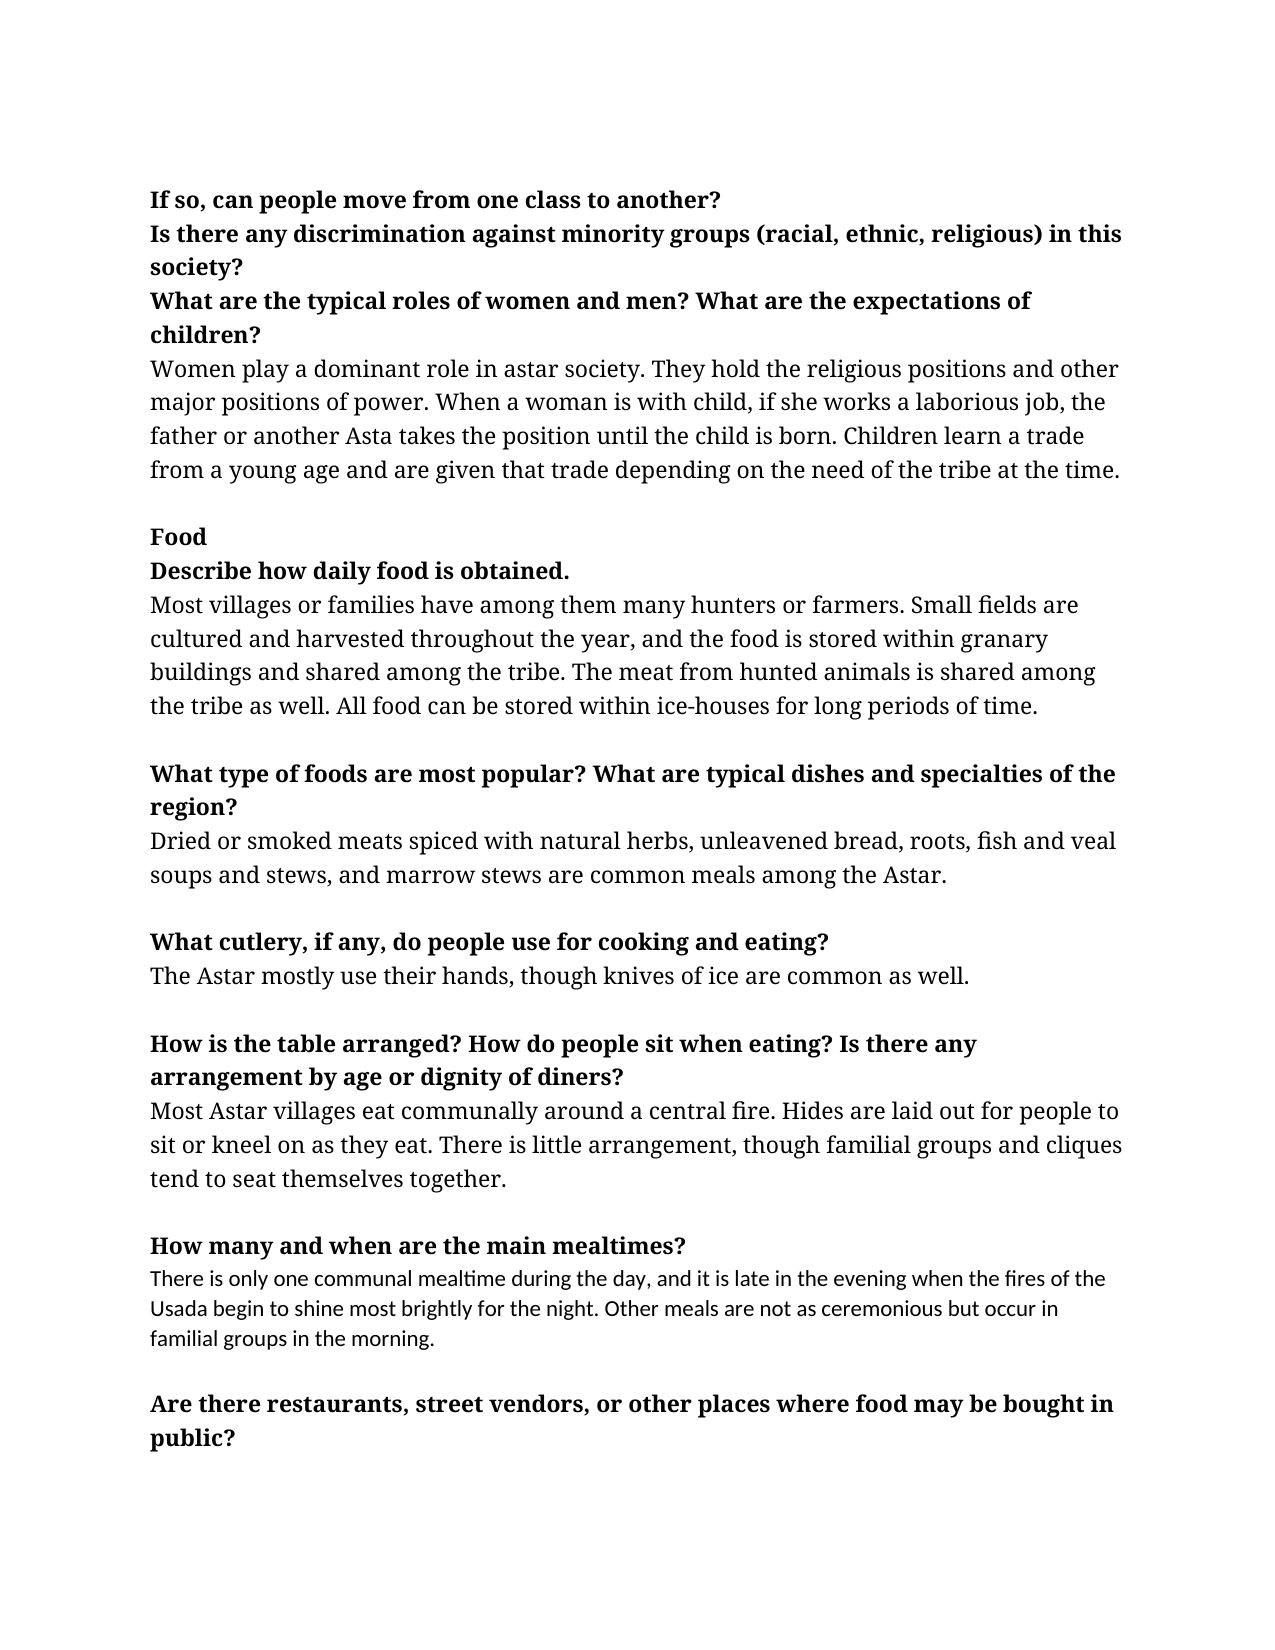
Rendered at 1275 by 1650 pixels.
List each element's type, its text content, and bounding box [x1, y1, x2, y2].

text How is the table arranged? How do people sit when eating? Is there any arrangement by age or dignity of diners? Most Astar villages eat communally around a central fire. Hides are laid out for people to sit or kneel on as they eat. There is little arrangement, though familial groups and cliques tend to seat themselves together. [150, 1027, 1125, 1194]
text Are there restaurants, street vendors, or other places where food may be bought in public? [150, 1354, 1125, 1453]
text If so, can people move from one class to another? Is there any discrimination against minority groups (racial, ethnic, religious) in this society? What are the typical roles of women and men? What are the expectations of children? Women play a dominant role in astar society. They hold the religious positions and other major positions of power. When a woman is with child, if she works a laborious job, the father or another Asta takes the position until the child is born. Children learn a trade from a young age and are given that trade depending on the need of the tribe at the time. [150, 150, 1125, 485]
text There is only one communal mealtime during the day, and it is late in the evening when the fires of the Usada begin to shine most brightly for the night. Other meals are not as ceremonious but occur in familial groups in the morning. [150, 1264, 1125, 1352]
text What type of foods are most popular? What are typical dishes and specialties of the region? Dried or smoked meats spiced with natural herbs, unleavened bread, roots, fish and veal soups and stews, and marrow stews are common meals among the Astar. [150, 757, 1125, 890]
text Food Describe how daily food is obtained. Most villages or families have among them many hunters or farmers. Small fields are cultured and harvested throughout the year, and the food is stored within granary buildings and shared among the tribe. The meat from hunted animals is shared among the tribe as well. All food can be stored within ice-houses for long periods of time. [150, 487, 1125, 721]
text What cutlery, if any, do people use for cooking and eating? The Astar mostly use their hands, though knives of ice are common as well. [150, 926, 1125, 991]
text How many and when are the main mealtimes? [150, 1230, 1125, 1261]
